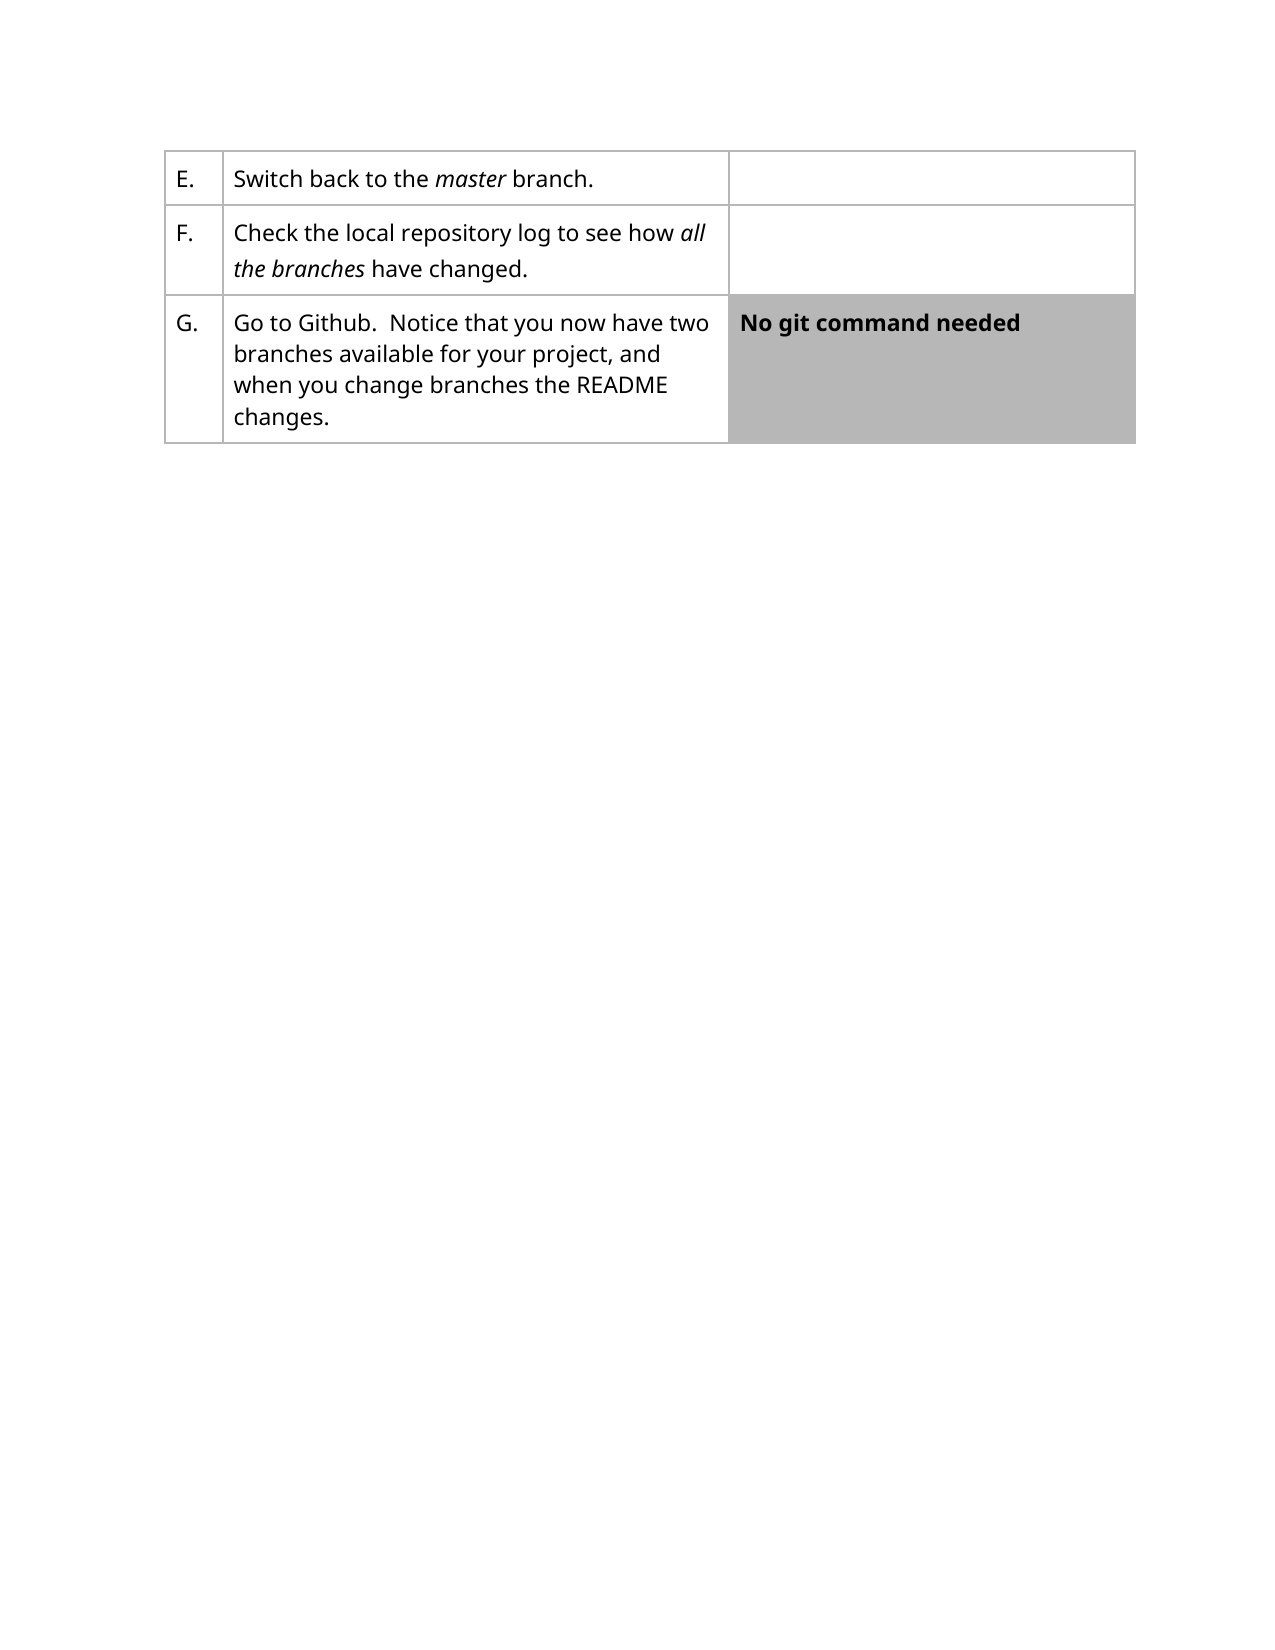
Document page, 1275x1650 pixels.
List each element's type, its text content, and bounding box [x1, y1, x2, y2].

table_cell Go to Github. Notice that you now have two branches available for your project, and when you change branches the README changes. [224, 296, 728, 442]
table_cell [730, 152, 1134, 204]
table_cell No git command needed [730, 296, 1134, 442]
table_cell E. [166, 152, 222, 204]
table_cell F. [166, 206, 222, 294]
table_cell Check the local repository log to see how all the branches have changed. [224, 206, 728, 294]
table_cell Switch back to the master branch. [224, 152, 728, 204]
table_cell [730, 206, 1134, 294]
table_cell G. [166, 296, 222, 442]
